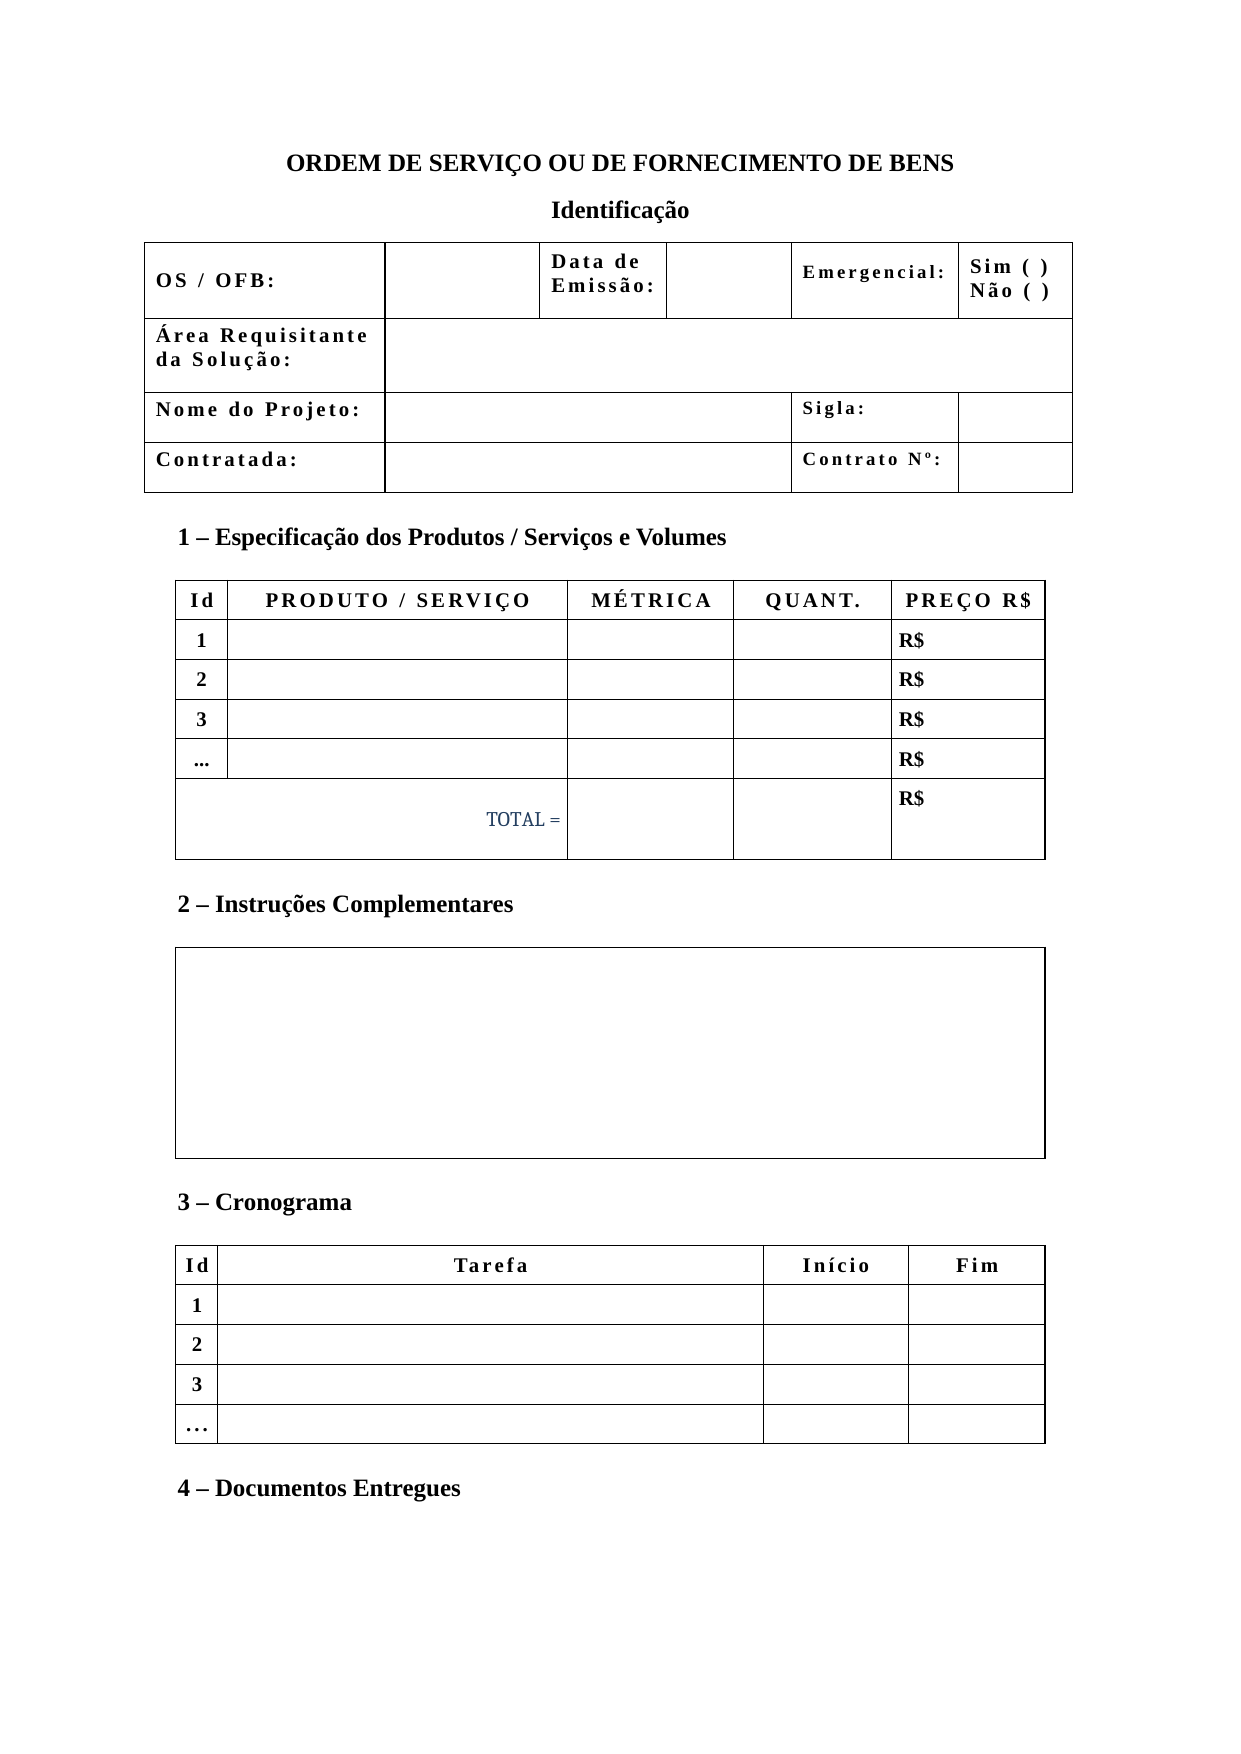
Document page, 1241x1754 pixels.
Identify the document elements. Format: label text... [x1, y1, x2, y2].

table_cell Contrato Nº: [792, 443, 958, 492]
table_cell [909, 1325, 1044, 1364]
table_cell [218, 1365, 763, 1403]
table_cell [228, 660, 567, 699]
text 3 – Cronograma [177, 1187, 1063, 1216]
table_header Sim ( ) Não ( ) [959, 243, 1072, 318]
table_header OS / OFB: [145, 243, 384, 318]
table_cell R$ [892, 700, 1044, 738]
table_cell [734, 660, 891, 699]
table_cell [568, 620, 733, 659]
table_cell ... [176, 1405, 217, 1443]
table_cell [734, 700, 891, 738]
table_header [667, 243, 791, 318]
table_cell R$ [892, 620, 1044, 659]
table_header QUANT. [734, 581, 891, 619]
table_cell [764, 1285, 908, 1324]
table_cell [734, 620, 891, 659]
table_header MÉTRICA [568, 581, 733, 619]
table_header Fim [909, 1246, 1044, 1284]
table_header [176, 948, 1044, 1157]
table_cell R$ [892, 779, 1044, 859]
table_cell [734, 739, 891, 778]
table_header PREÇO R$ [892, 581, 1044, 619]
table_cell 3 [176, 700, 227, 738]
table_cell [909, 1405, 1044, 1443]
table_cell [568, 739, 733, 778]
table_header Id [176, 581, 227, 619]
table_cell Nome do Projeto: [145, 393, 384, 442]
table_cell ... [176, 739, 227, 778]
table_cell [909, 1285, 1044, 1324]
table_cell Área Requisitante da Solução: [145, 319, 384, 392]
table_cell [568, 700, 733, 738]
table_header Id [176, 1246, 217, 1284]
table_cell [218, 1285, 763, 1324]
table_cell [386, 319, 1072, 392]
table_cell Contratada: [145, 443, 384, 492]
table_cell [568, 779, 733, 859]
table_cell 3 [176, 1365, 217, 1403]
table_cell Sigla: [792, 393, 958, 442]
table_cell [218, 1405, 763, 1443]
text ORDEM DE SERVIÇO OU DE FORNECIMENTO DE BENS [177, 148, 1063, 177]
table_cell [218, 1325, 763, 1364]
table_cell [228, 739, 567, 778]
table_cell [764, 1365, 908, 1403]
table_cell [909, 1365, 1044, 1403]
table_header Emergencial: [792, 243, 958, 318]
table_header Data de Emissão: [540, 243, 666, 318]
table_header Tarefa [218, 1246, 763, 1284]
table_cell 2 [176, 660, 227, 699]
table_cell [228, 620, 567, 659]
table_cell [764, 1325, 908, 1364]
text Identificação [177, 195, 1063, 224]
text 4 – Documentos Entregues [177, 1473, 1063, 1502]
text 2 – Instruções Complementares [177, 889, 1063, 918]
table_cell [959, 443, 1072, 492]
table_cell [764, 1405, 908, 1443]
table_cell [568, 660, 733, 699]
table_cell TOTAL = [176, 779, 567, 859]
table_cell 2 [176, 1325, 217, 1364]
table_cell [386, 393, 791, 442]
table_header [386, 243, 539, 318]
text 1 – Especificação dos Produtos / Serviços e Volumes [177, 522, 1063, 551]
table_header Início [764, 1246, 908, 1284]
table_cell [386, 443, 791, 492]
table_cell R$ [892, 739, 1044, 778]
table_header PRODUTO / SERVIÇO [228, 581, 567, 619]
table_cell [959, 393, 1072, 442]
table_cell R$ [892, 660, 1044, 699]
table_cell 1 [176, 620, 227, 659]
table_cell 1 [176, 1285, 217, 1324]
table_cell [734, 779, 891, 859]
table_cell [228, 700, 567, 738]
